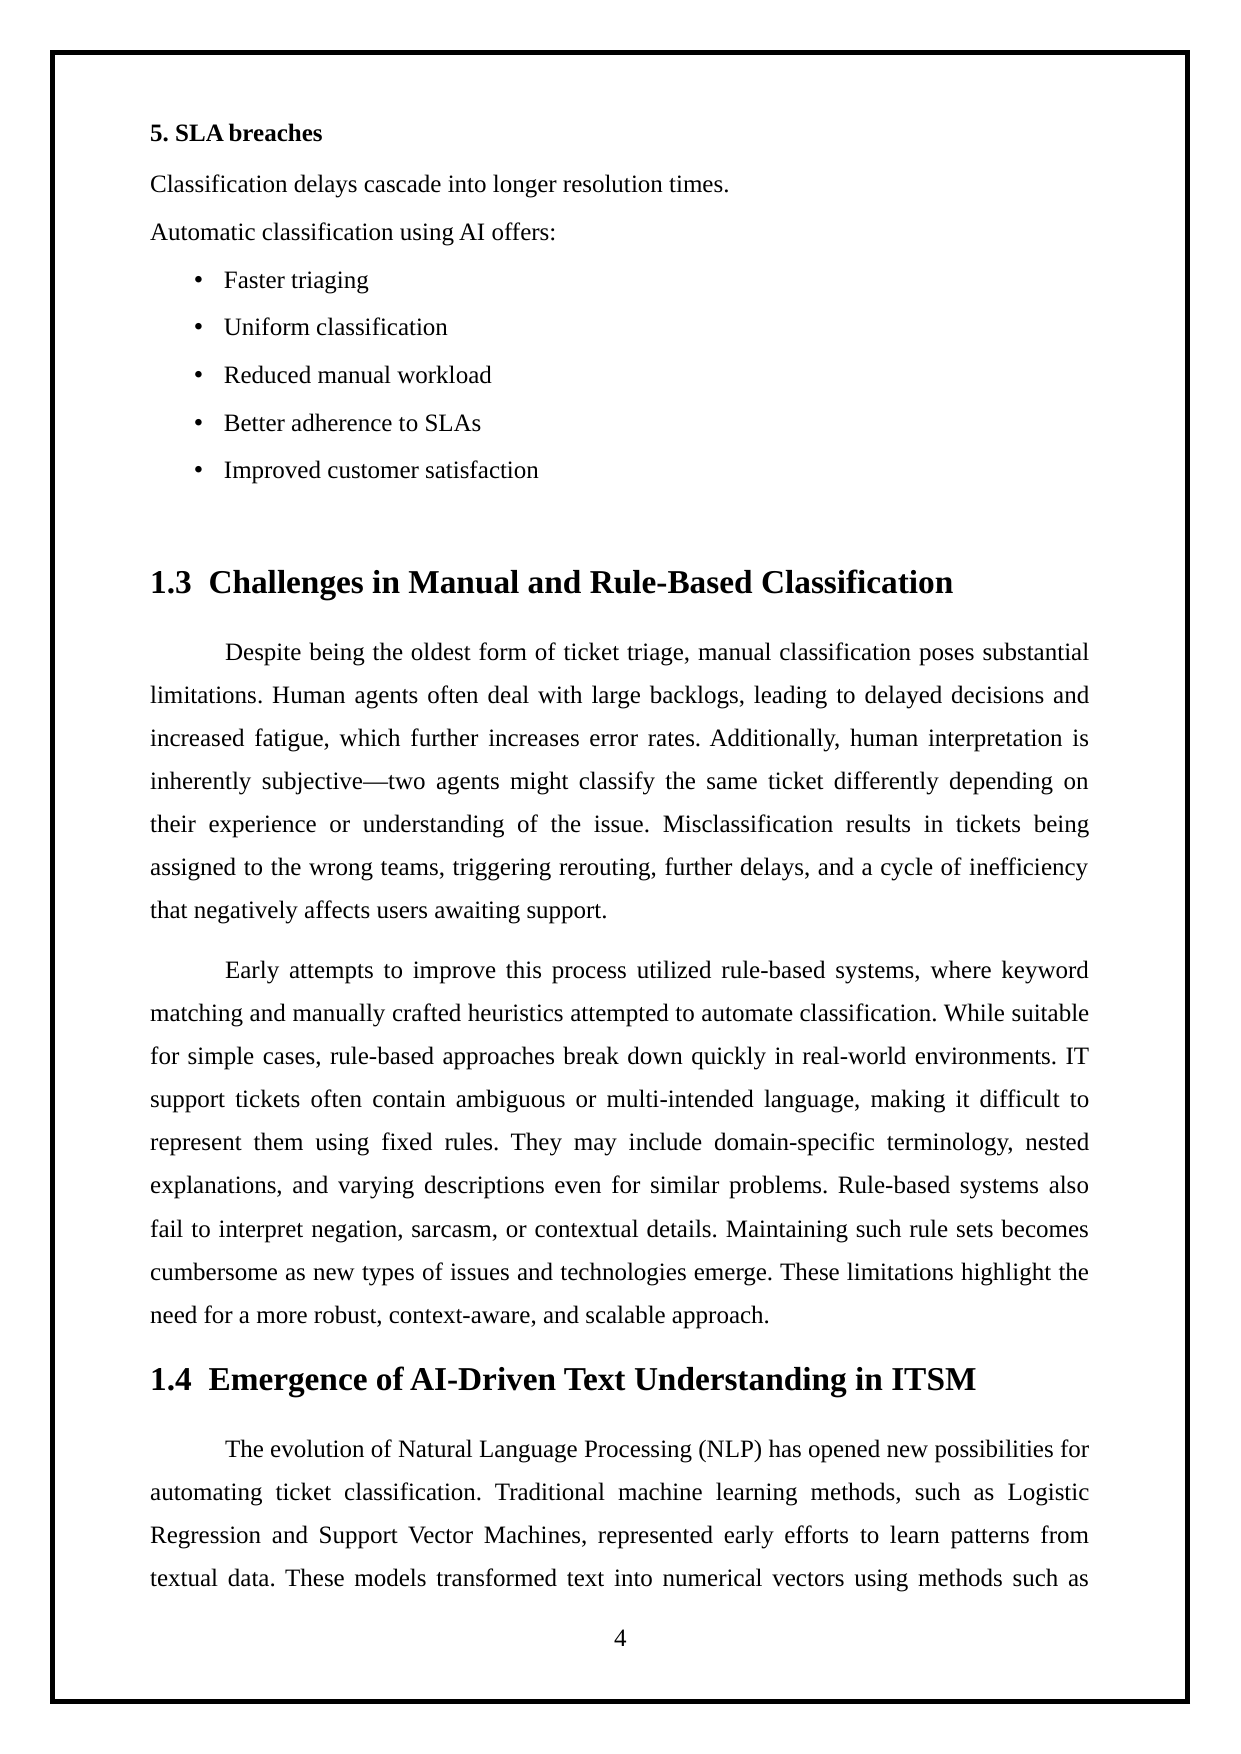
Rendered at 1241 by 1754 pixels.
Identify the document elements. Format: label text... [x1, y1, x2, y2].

text Despite being the oldest form of ticket triage, manual classification poses substantial limitations. Human agents often deal with large backlogs, leading to delayed decisions and increased fatigue, which further increases error rates. Additionally, human interpretation is inherently subjective—two agents might classify the same ticket differently depending on their experience or understanding of the issue. Misclassification results in tickets being assigned to the wrong teams, triggering rerouting, further delays, and a cycle of inefficiency that negatively affects users awaiting support. [150, 637, 1090, 924]
text Classification delays cascade into longer resolution times. [150, 169, 1090, 198]
list Improved customer satisfaction [194, 455, 1090, 484]
text 1.4 Emergence of AI-Driven Text Understanding in ITSM [150, 1360, 1090, 1398]
text Early attempts to improve this process utilized rule-based systems, where keyword matching and manually crafted heuristics attempted to automate classification. While suitable for simple cases, rule-based approaches break down quickly in real-world environments. IT support tickets often contain ambiguous or multi-intended language, making it difficult to represent them using fixed rules. They may include domain-specific terminology, nested explanations, and varying descriptions even for similar problems. Rule-based systems also fail to interpret negation, sarcasm, or contextual details. Maintaining such rule sets becomes cumbersome as new types of issues and technologies emerge. These limitations highlight the need for a more robust, context-aware, and scalable approach. [150, 955, 1090, 1329]
subtitle 5. SLA breaches [150, 118, 1090, 147]
text Automatic classification using AI offers: [150, 217, 1090, 246]
list Reduced manual workload [194, 360, 1090, 389]
list Uniform classification [194, 312, 1090, 341]
list Faster triaging [194, 265, 1090, 293]
text The evolution of Natural Language Processing (NLP) has opened new possibilities for automating ticket classification. Traditional machine learning methods, such as Logistic Regression and Support Vector Machines, represented early efforts to learn patterns from textual data. These models transformed text into numerical vectors using methods such as [150, 1434, 1090, 1592]
list Better adherence to SLAs [194, 408, 1090, 436]
text 1.3 Challenges in Manual and Rule-Based Classification [150, 562, 1090, 601]
